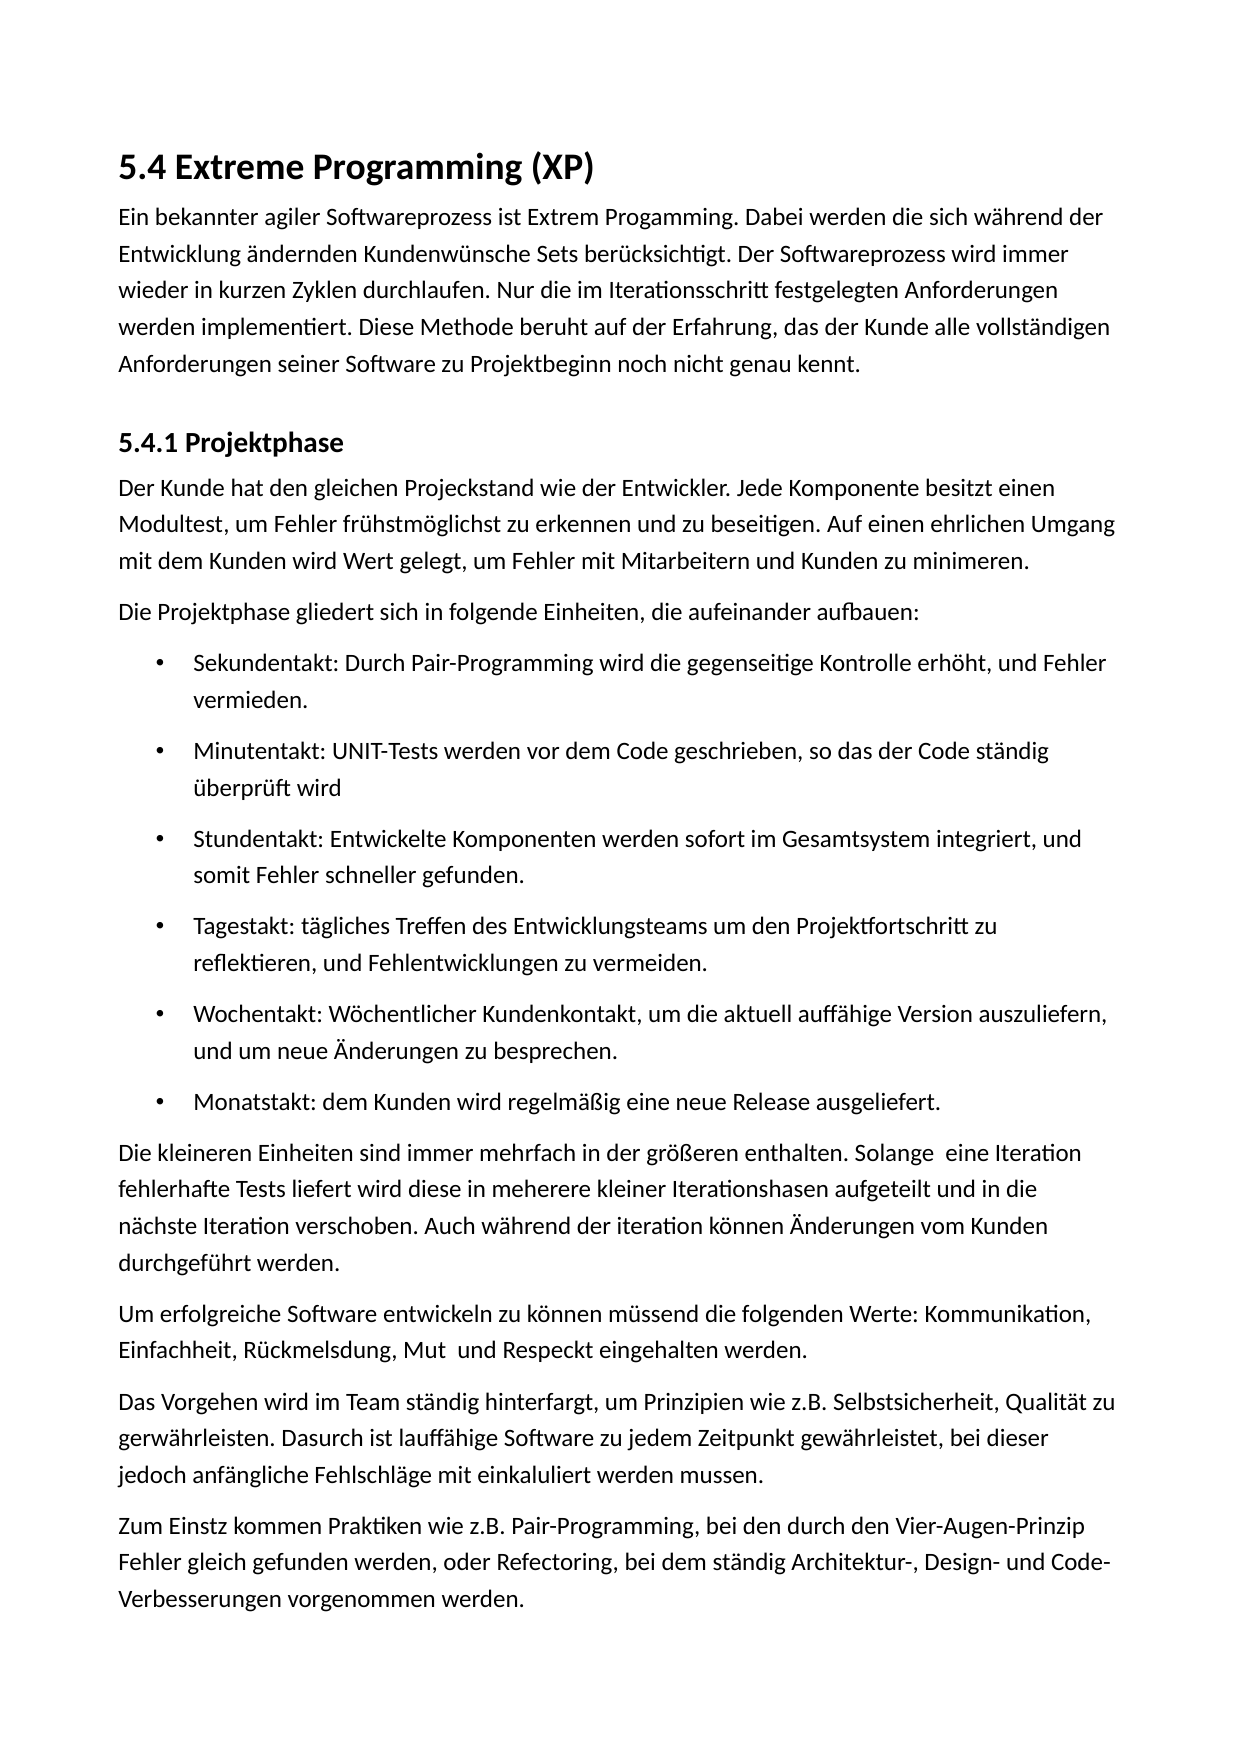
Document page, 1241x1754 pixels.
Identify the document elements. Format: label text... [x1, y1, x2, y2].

list Wochentakt: Wöchentlicher Kundenkontakt, um die aktuell auffähige Version auszuliefern, und um neue Änderungen zu besprechen. [156, 998, 1122, 1065]
list Tagestakt: tägliches Treffen des Entwicklungsteams um den Projektfortschritt zu reflektieren, und Fehlentwicklungen zu vermeiden. [156, 911, 1122, 978]
list Stundentakt: Entwickelte Komponenten werden sofort im Gesamtsystem integriert, und somit Fehler schneller gefunden. [156, 823, 1122, 890]
list Minutentakt: UNIT-Tests werden vor dem Code geschrieben, so das der Code ständig überprüft wird [156, 735, 1122, 802]
text Das Vorgehen wird im Team ständig hinterfargt, um Prinzipien wie z.B. Selbstsicherheit, Qualität zu gerwährleisten. Dasurch ist lauffähige Software zu jedem Zeitpunkt gewährleistet, bei dieser jedoch anfängliche Fehlschläge mit einkaluliert werden mussen. [118, 1386, 1122, 1489]
list Sekundentakt: Durch Pair-Programming wird die gegenseitige Kontrolle erhöht, und Fehler vermieden. [156, 647, 1122, 714]
text Der Kunde hat den gleichen Projeckstand wie der Entwickler. Jede Komponente besitzt einen Modultest, um Fehler frühstmöglichst zu erkennen und zu beseitigen. Auf einen ehrlichen Umgang mit dem Kunden wird Wert gelegt, um Fehler mit Mitarbeitern und Kunden zu minimeren. [118, 472, 1122, 576]
text Zum Einstz kommen Praktiken wie z.B. Pair-Programming, bei den durch den Vier-Augen-Prinzip Fehler gleich gefunden werden, oder Refectoring, bei dem ständig Architektur-, Design- und Code-Verbesserungen vorgenommen werden. [118, 1510, 1122, 1613]
subtitle 5.4 Extreme Programming (XP) [118, 143, 1122, 189]
list Monatstakt: dem Kunden wird regelmäßig eine neue Release ausgeliefert. [156, 1086, 1122, 1116]
subtitle 5.4.1 Projektphase [118, 424, 1122, 459]
text Die Projektphase gliedert sich in folgende Einheiten, die aufeinander aufbauen: [118, 596, 1122, 627]
text Um erfolgreiche Software entwickeln zu können müssend die folgenden Werte: Kommunikation, Einfachheit, Rückmelsdung, Mut und Respeckt eingehalten werden. [118, 1298, 1122, 1365]
text Ein bekannter agiler Softwareprozess ist Extrem Progamming. Dabei werden die sich während der Entwicklung ändernden Kundenwünsche Sets berücksichtigt. Der Softwareprozess wird immer wieder in kurzen Zyklen durchlaufen. Nur die im Iterationsschritt festgelegten Anforderungen werden implementiert. Diese Methode beruht auf der Erfahrung, das der Kunde alle vollständigen Anforderungen seiner Software zu Projektbeginn noch nicht genau kennt. [118, 201, 1122, 378]
text Die kleineren Einheiten sind immer mehrfach in der größeren enthalten. Solange eine Iteration fehlerhafte Tests liefert wird diese in meherere kleiner Iterationshasen aufgeteilt und in die nächste Iteration verschoben. Auch während der iteration können Änderungen vom Kunden durchgeführt werden. [118, 1137, 1122, 1277]
